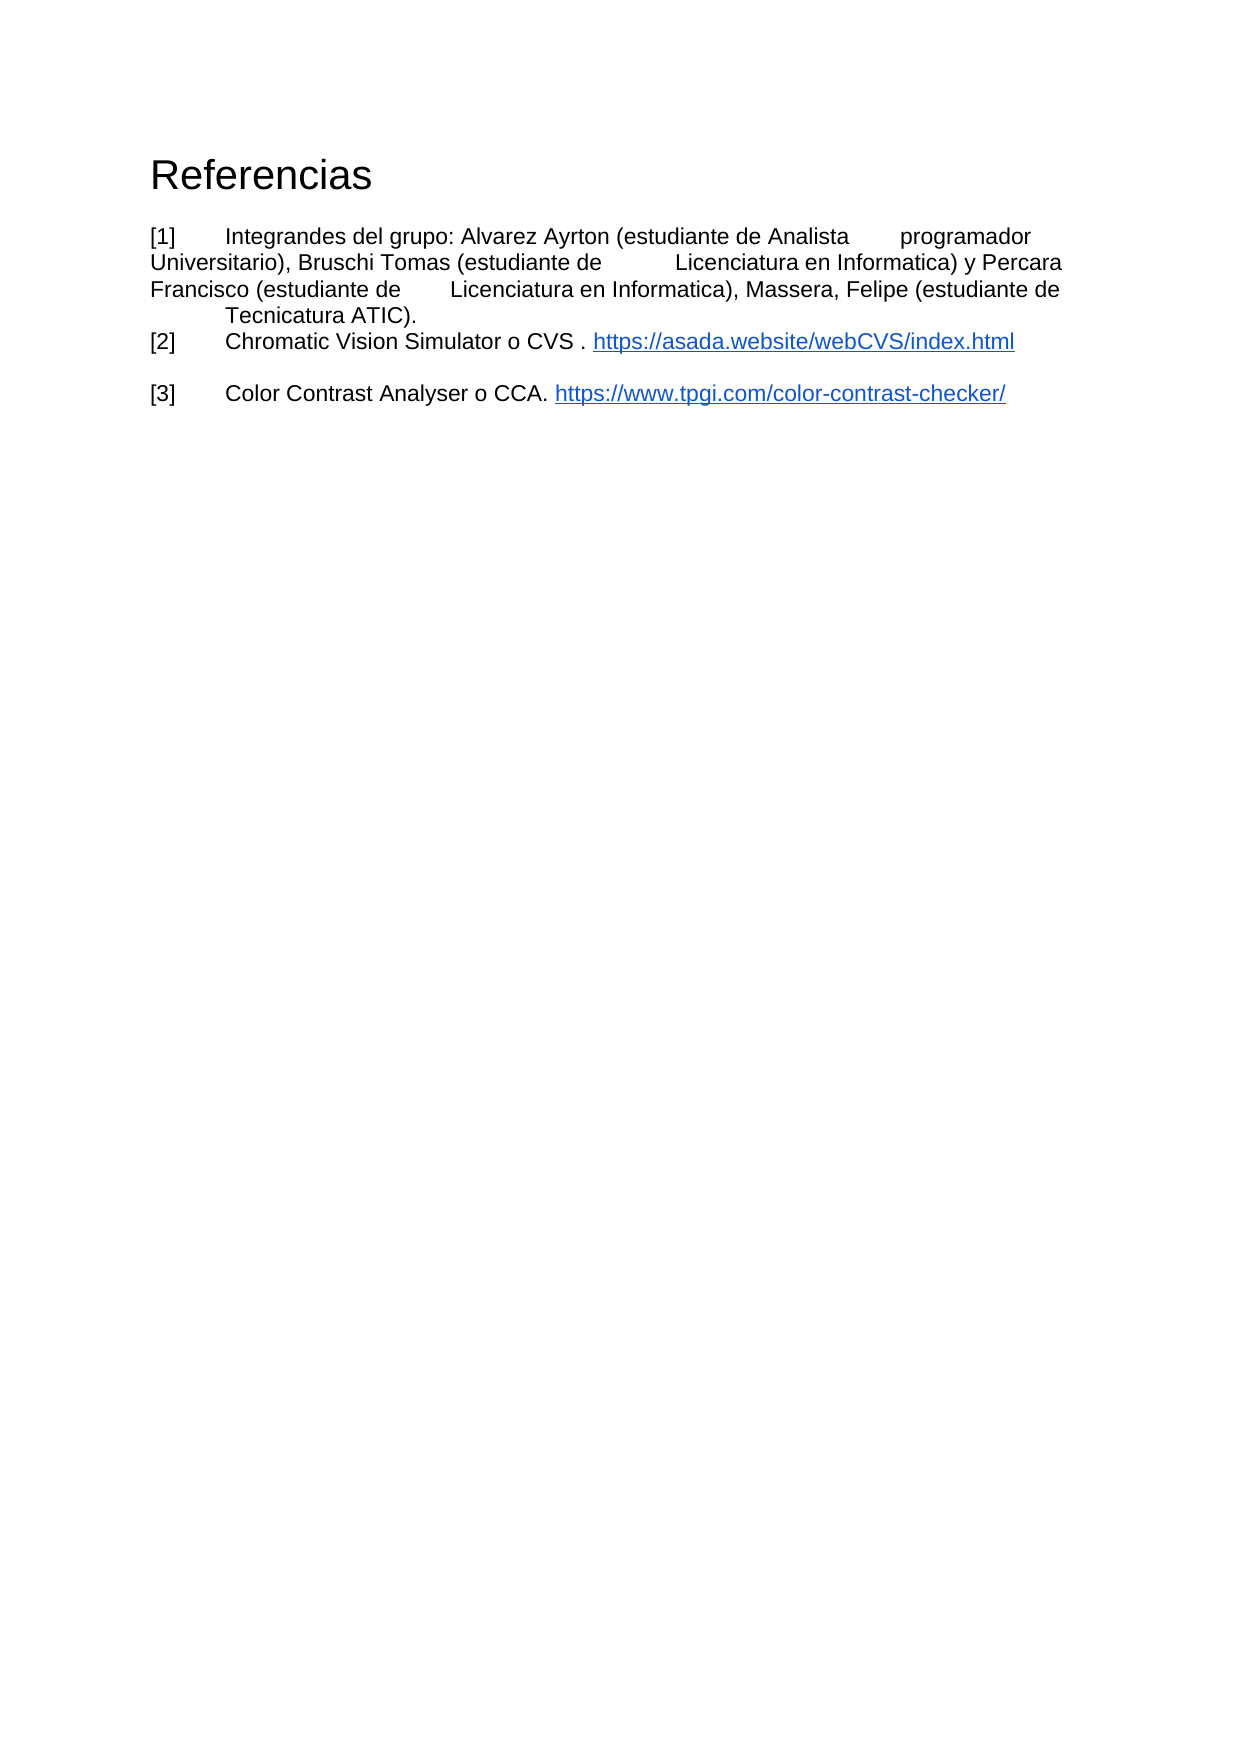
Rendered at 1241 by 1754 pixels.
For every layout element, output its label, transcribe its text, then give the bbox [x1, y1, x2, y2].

text [1] Integrandes del grupo: Alvarez Ayrton (estudiante de Analista programador Universitario), Bruschi Tomas (estudiante de Licenciatura en Informatica) y Percara Francisco (estudiante de Licenciatura en Informatica), Massera, Felipe (estudiante de Tecnicatura ATIC). [2] Chromatic Vision Simulator o CVS . https://asada.website/webCVS/index.html [150, 223, 1090, 355]
subtitle Referencias [150, 150, 1090, 198]
text [3] Color Contrast Analyser o CCA. https://www.tpgi.com/color-contrast-checker/ [150, 380, 1090, 406]
